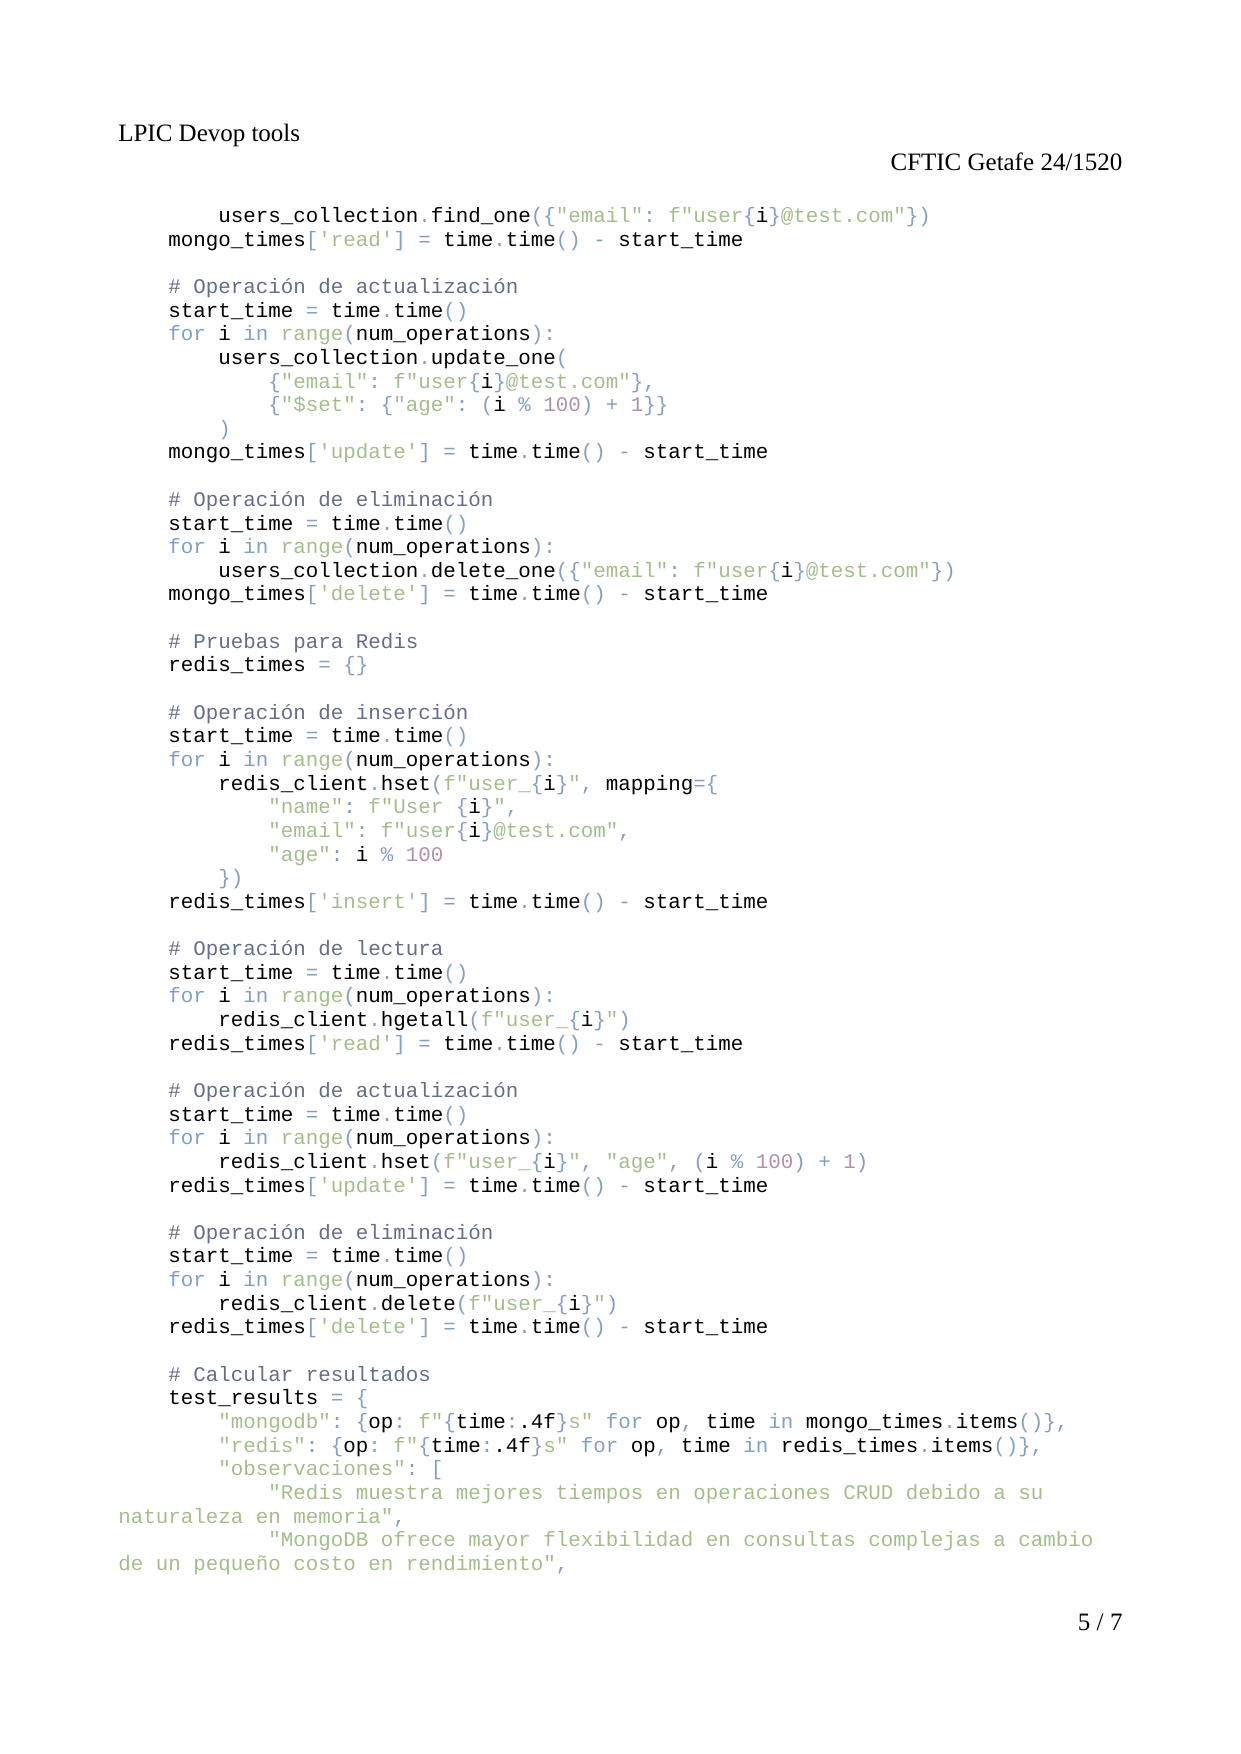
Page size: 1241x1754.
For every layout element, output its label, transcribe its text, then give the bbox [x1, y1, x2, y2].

text # Operación de eliminación [118, 489, 1122, 512]
text mongo_times['delete'] = time.time() - start_time [118, 583, 1122, 607]
text users_collection.delete_one({"email": f"user{i}@test.com"}) [118, 560, 1122, 583]
text "mongodb": {op: f"{time:.4f}s" for op, time in mongo_times.items()}, [118, 1411, 1122, 1435]
text for i in range(num_operations): [118, 985, 1122, 1009]
text redis_times['read'] = time.time() - start_time [118, 1033, 1122, 1056]
text # Operación de inserción [118, 702, 1122, 725]
text for i in range(num_operations): [118, 749, 1122, 773]
text }) [118, 867, 1122, 891]
text users_collection.update_one( [118, 347, 1122, 371]
text for i in range(num_operations): [118, 1269, 1122, 1293]
text "Redis muestra mejores tiempos en operaciones CRUD debido a su naturaleza en memoria", [118, 1482, 1122, 1529]
text "age": i % 100 [118, 843, 1122, 867]
text redis_times['insert'] = time.time() - start_time [118, 891, 1122, 914]
text redis_times['delete'] = time.time() - start_time [118, 1316, 1122, 1340]
text start_time = time.time() [118, 1104, 1122, 1127]
text start_time = time.time() [118, 725, 1122, 749]
text "redis": {op: f"{time:.4f}s" for op, time in redis_times.items()}, [118, 1435, 1122, 1458]
text # Calcular resultados [118, 1364, 1122, 1387]
text for i in range(num_operations): [118, 1127, 1122, 1151]
text users_collection.find_one({"email": f"user{i}@test.com"}) [118, 205, 1122, 229]
text "email": f"user{i}@test.com", [118, 820, 1122, 843]
text for i in range(num_operations): [118, 323, 1122, 347]
text redis_client.hset(f"user_{i}", mapping={ [118, 773, 1122, 796]
text mongo_times['update'] = time.time() - start_time [118, 442, 1122, 465]
text for i in range(num_operations): [118, 536, 1122, 560]
text {"$set": {"age": (i % 100) + 1}} [118, 394, 1122, 418]
text # Operación de lectura [118, 938, 1122, 962]
text {"email": f"user{i}@test.com"}, [118, 371, 1122, 394]
text start_time = time.time() [118, 1246, 1122, 1269]
text start_time = time.time() [118, 300, 1122, 323]
text redis_client.hset(f"user_{i}", "age", (i % 100) + 1) [118, 1151, 1122, 1174]
text test_results = { [118, 1387, 1122, 1411]
text "MongoDB ofrece mayor flexibilidad en consultas complejas a cambio de un pequeño costo en rendimiento", [118, 1529, 1122, 1577]
text "observaciones": [ [118, 1458, 1122, 1482]
text redis_times['update'] = time.time() - start_time [118, 1174, 1122, 1198]
text # Operación de actualización [118, 276, 1122, 300]
text redis_client.hgetall(f"user_{i}") [118, 1009, 1122, 1033]
text start_time = time.time() [118, 962, 1122, 985]
text mongo_times['read'] = time.time() - start_time [118, 229, 1122, 252]
text start_time = time.time() [118, 512, 1122, 536]
text "name": f"User {i}", [118, 796, 1122, 820]
text redis_times = {} [118, 654, 1122, 678]
text redis_client.delete(f"user_{i}") [118, 1293, 1122, 1316]
text # Operación de eliminación [118, 1222, 1122, 1246]
text # Operación de actualización [118, 1080, 1122, 1104]
text ) [118, 418, 1122, 442]
text # Pruebas para Redis [118, 631, 1122, 654]
